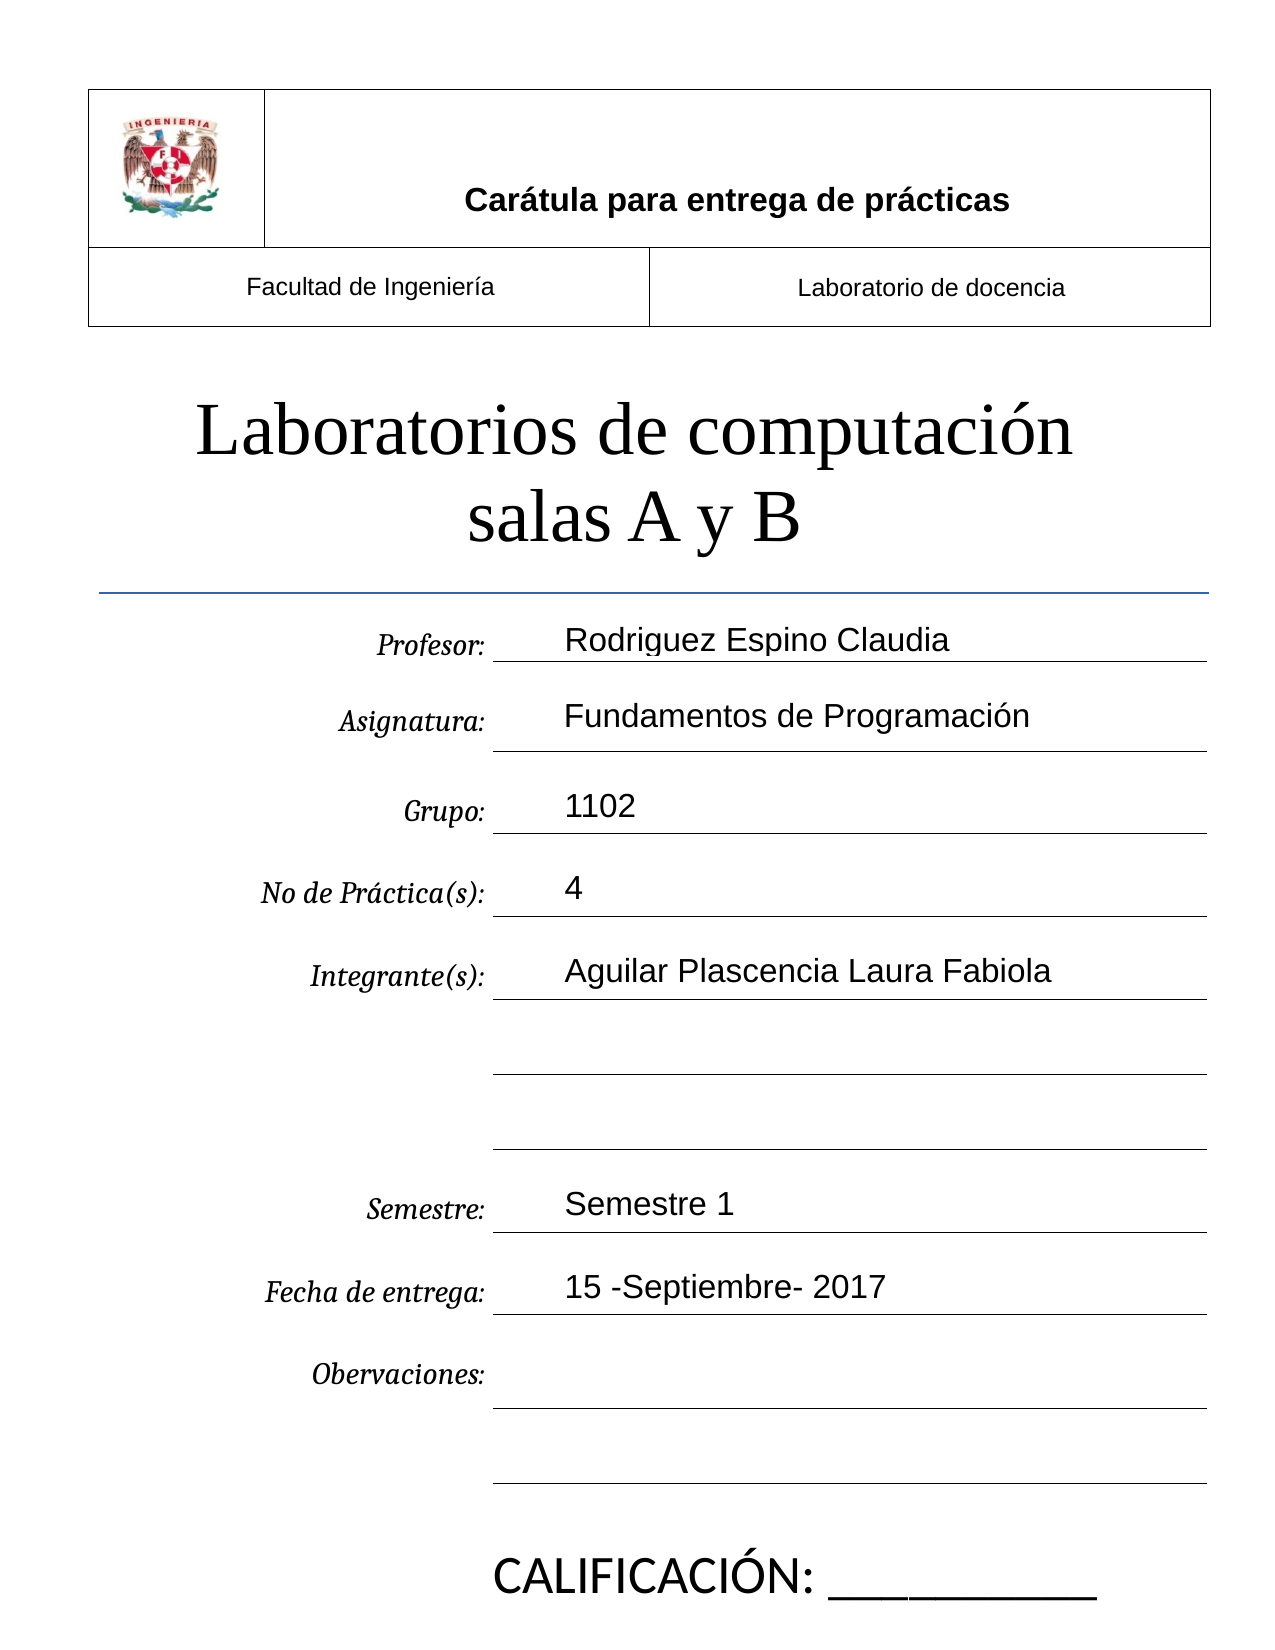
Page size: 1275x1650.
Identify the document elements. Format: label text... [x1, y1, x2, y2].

table_cell [493, 1000, 1207, 1074]
table_cell [118, 999, 493, 1074]
table_cell 1102 [493, 752, 1207, 833]
table_cell [493, 1315, 1207, 1407]
table_cell Integrante(s): [118, 916, 493, 999]
table_cell Aguilar Plascencia Laura Fabiola [493, 917, 1207, 999]
table_header Profesor: [118, 594, 493, 661]
table_cell Obervaciones: [118, 1314, 493, 1407]
table_header [118, 586, 493, 592]
table_cell [118, 1408, 493, 1482]
table_cell No de Práctica(s): [118, 833, 493, 916]
table_header Carátula para entrega de prácticas [265, 90, 1210, 247]
table_cell Semestre 1 [493, 1150, 1207, 1232]
table_cell 4 [493, 834, 1207, 916]
table_cell [118, 1074, 493, 1149]
table_cell Facultad de Ingeniería [89, 248, 649, 326]
table_cell [493, 1409, 1207, 1482]
table_cell Fundamentos de Programación [493, 662, 1207, 751]
table_header Rodriguez Espino Claudia [493, 594, 1207, 661]
table_cell Laboratorio de docencia [650, 248, 1210, 326]
table_cell Asignatura: [118, 661, 493, 751]
table_header [493, 586, 1207, 592]
table_cell [493, 1075, 1207, 1149]
table_cell 15 -Septiembre- 2017 [493, 1233, 1207, 1314]
table_cell Semestre: [118, 1149, 493, 1232]
table_cell Fecha de entrega: [118, 1232, 493, 1314]
text CALIFICACIÓN: __________ [118, 1540, 1152, 1607]
text Laboratorios de computación [118, 385, 1152, 471]
text salas A y B [118, 471, 1152, 557]
table_header [89, 90, 264, 247]
table_cell Grupo: [118, 751, 493, 833]
